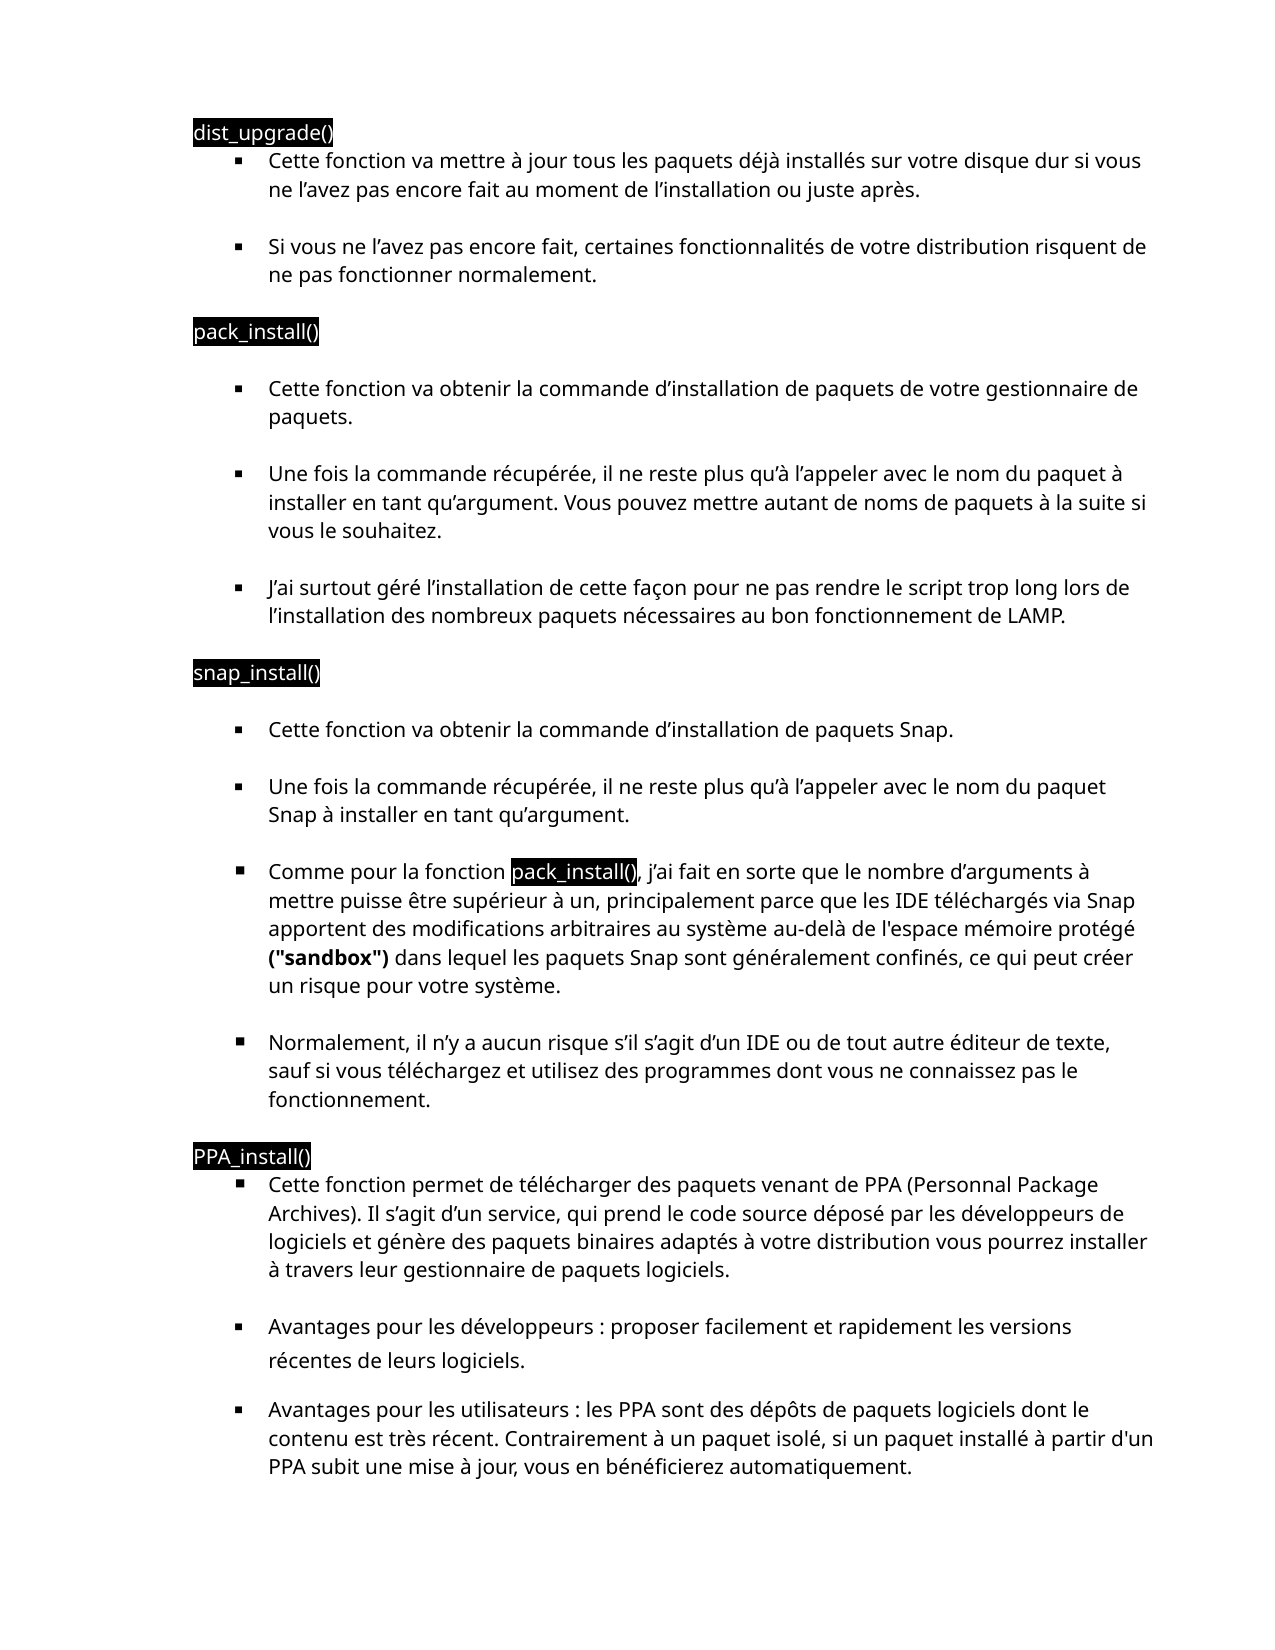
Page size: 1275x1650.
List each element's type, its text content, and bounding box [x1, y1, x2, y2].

list Comme pour la fonction pack_install(), j’ai fait en sorte que le nombre d’arguments à mettre puisse être supérieur à un, principalement parce que les IDE téléchargés via Snap apportent des modifications arbitraires au système au-delà de l'espace mémoire protégé ("sandbox") dans lequel les paquets Snap sont généralement confinés, ce qui peut créer un risque pour votre système. [231, 857, 1157, 1000]
list dist_upgrade() [156, 118, 1157, 147]
list Cette fonction va mettre à jour tous les paquets déjà installés sur votre disque dur si vous ne l’avez pas encore fait au moment de l’installation ou juste après. [231, 147, 1157, 203]
list Avantages pour les utilisateurs : les PPA sont des dépôts de paquets logiciels dont le contenu est très récent. Contrairement à un paquet isolé, si un paquet installé à partir d'un PPA subit une mise à jour, vous en bénéficierez automatiquement. [231, 1395, 1157, 1481]
list PPA_install() [156, 1142, 1157, 1170]
list pack_install() [156, 317, 1157, 346]
list Normalement, il n’y a aucun risque s’il s’agit d’un IDE ou de tout autre éditeur de texte, sauf si vous téléchargez et utilisez des programmes dont vous ne connaissez pas le fonctionnement. [231, 1028, 1157, 1113]
list Cette fonction va obtenir la commande d’installation de paquets de votre gestionnaire de paquets. [231, 374, 1157, 431]
list Cette fonction va obtenir la commande d’installation de paquets Snap. [231, 715, 1157, 744]
list J’ai surtout géré l’installation de cette façon pour ne pas rendre le script trop long lors de l’installation des nombreux paquets nécessaires au bon fonctionnement de LAMP. [231, 573, 1157, 630]
list Une fois la commande récupérée, il ne reste plus qu’à l’appeler avec le nom du paquet Snap à installer en tant qu’argument. [231, 772, 1157, 829]
list Une fois la commande récupérée, il ne reste plus qu’à l’appeler avec le nom du paquet à installer en tant qu’argument. Vous pouvez mettre autant de noms de paquets à la suite si vous le souhaitez. [231, 459, 1157, 545]
list snap_install() [156, 658, 1157, 687]
list Cette fonction permet de télécharger des paquets venant de PPA (Personnal Package Archives). Il s’agit d’un service, qui prend le code source déposé par les développeurs de logiciels et génère des paquets binaires adaptés à votre distribution vous pourrez installer à travers leur gestionnaire de paquets logiciels. [231, 1170, 1157, 1284]
list Avantages pour les développeurs : proposer facilement et rapidement les versions récentes de leurs logiciels. [231, 1312, 1157, 1375]
list Si vous ne l’avez pas encore fait, certaines fonctionnalités de votre distribution risquent de ne pas fonctionner normalement. [231, 232, 1157, 289]
